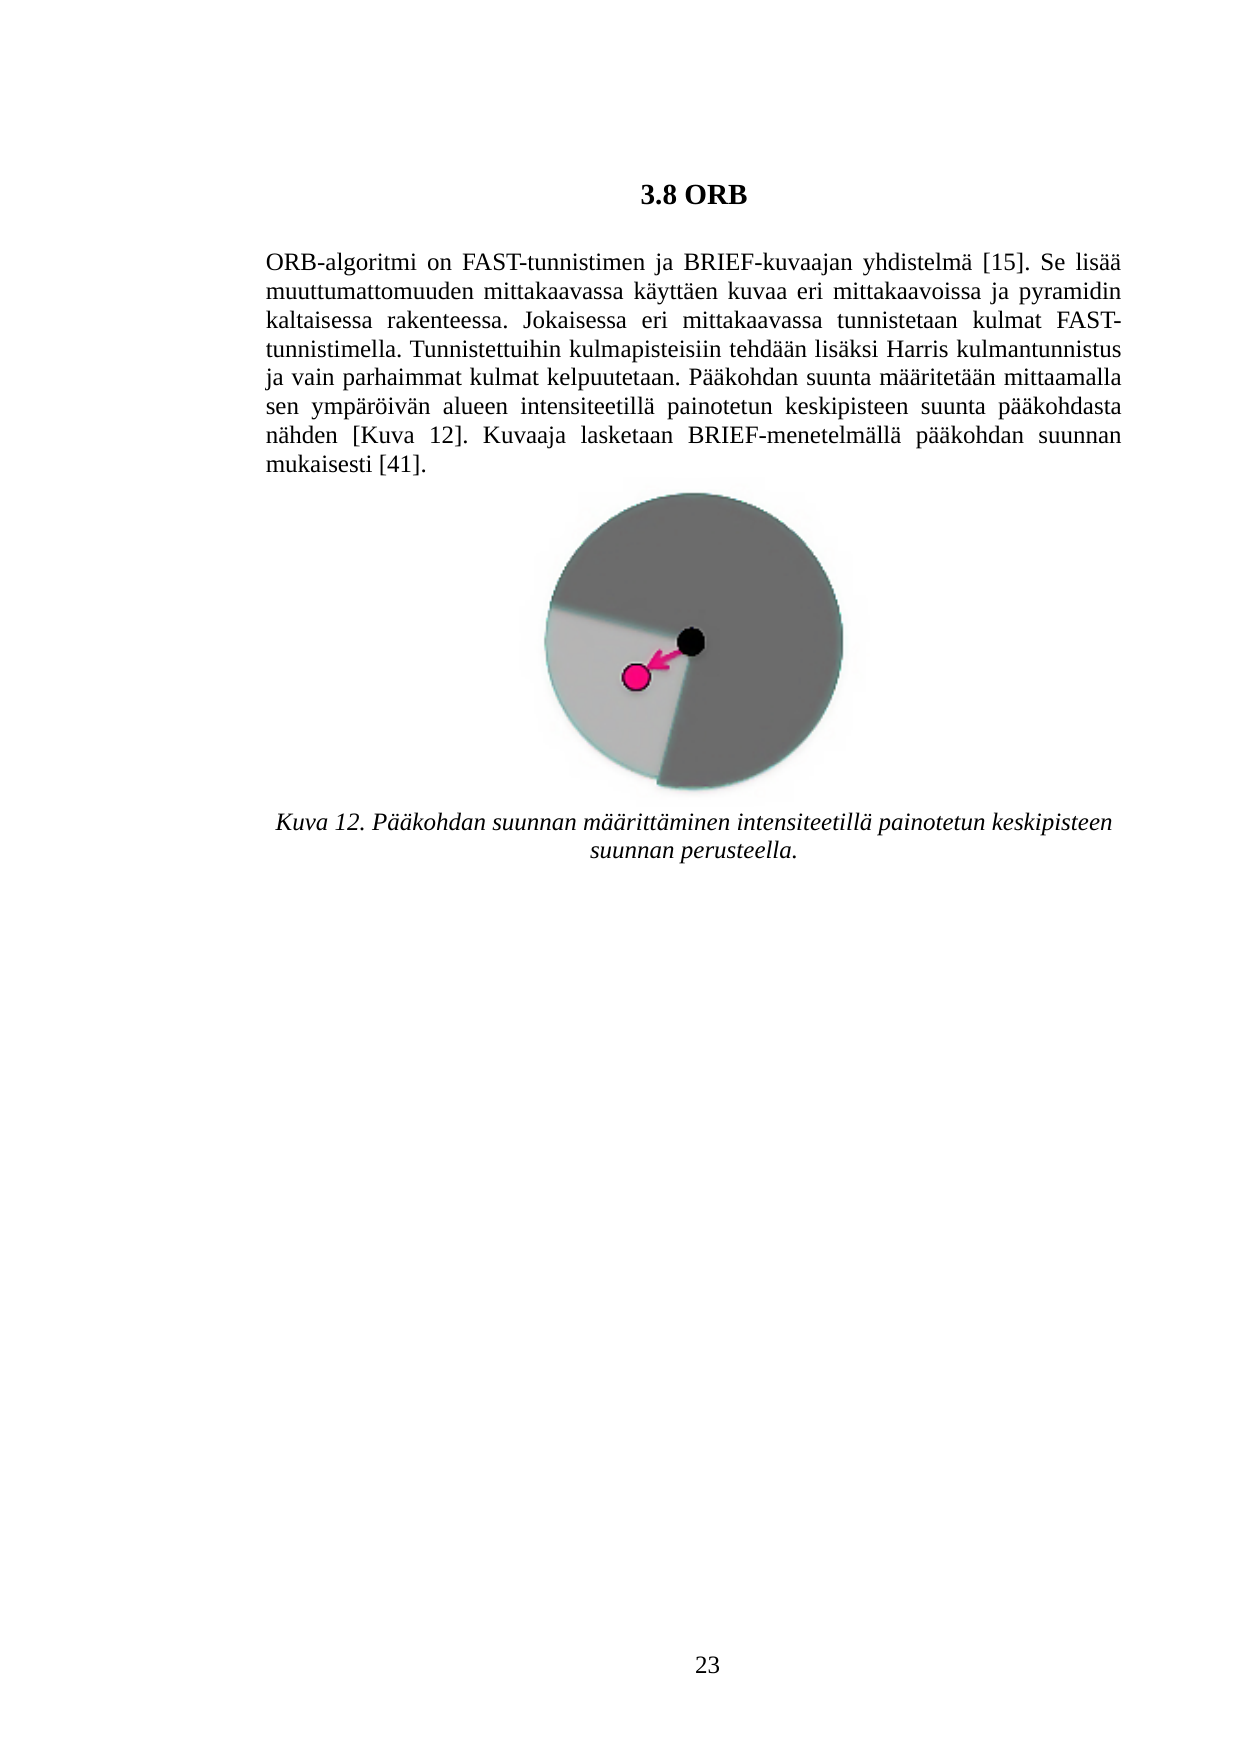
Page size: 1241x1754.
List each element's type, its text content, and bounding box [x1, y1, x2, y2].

text ORB-algoritmi on FAST-tunnistimen ja BRIEF-kuvaajan yhdistelmä [15]. Se lisää muuttumattomuuden mittakaavassa käyttäen kuvaa eri mittakaavoissa ja pyramidin kaltaisessa rakenteessa. Jokaisessa eri mittakaavassa tunnistetaan kulmat FAST-tunnistimella. Tunnistettuihin kulmapisteisiin tehdään lisäksi Harris kulmantunnistus ja vain parhaimmat kulmat kelpuutetaan. Pääkohdan suunta määritetään mittaamalla sen ympäröivän alueen intensiteetillä painotetun keskipisteen suunta pääkohdasta nähden [Kuva 12]. Kuvaaja lasketaan BRIEF-menetelmällä pääkohdan suunnan mukaisesti [41]. [266, 247, 1122, 477]
text Kuva 12. Pääkohdan suunnan määrittäminen intensiteetillä painotetun keskipisteen suunnan perusteella. [266, 807, 1122, 864]
subtitle 3.8 ORB [266, 177, 1122, 210]
picture [517, 477, 870, 807]
